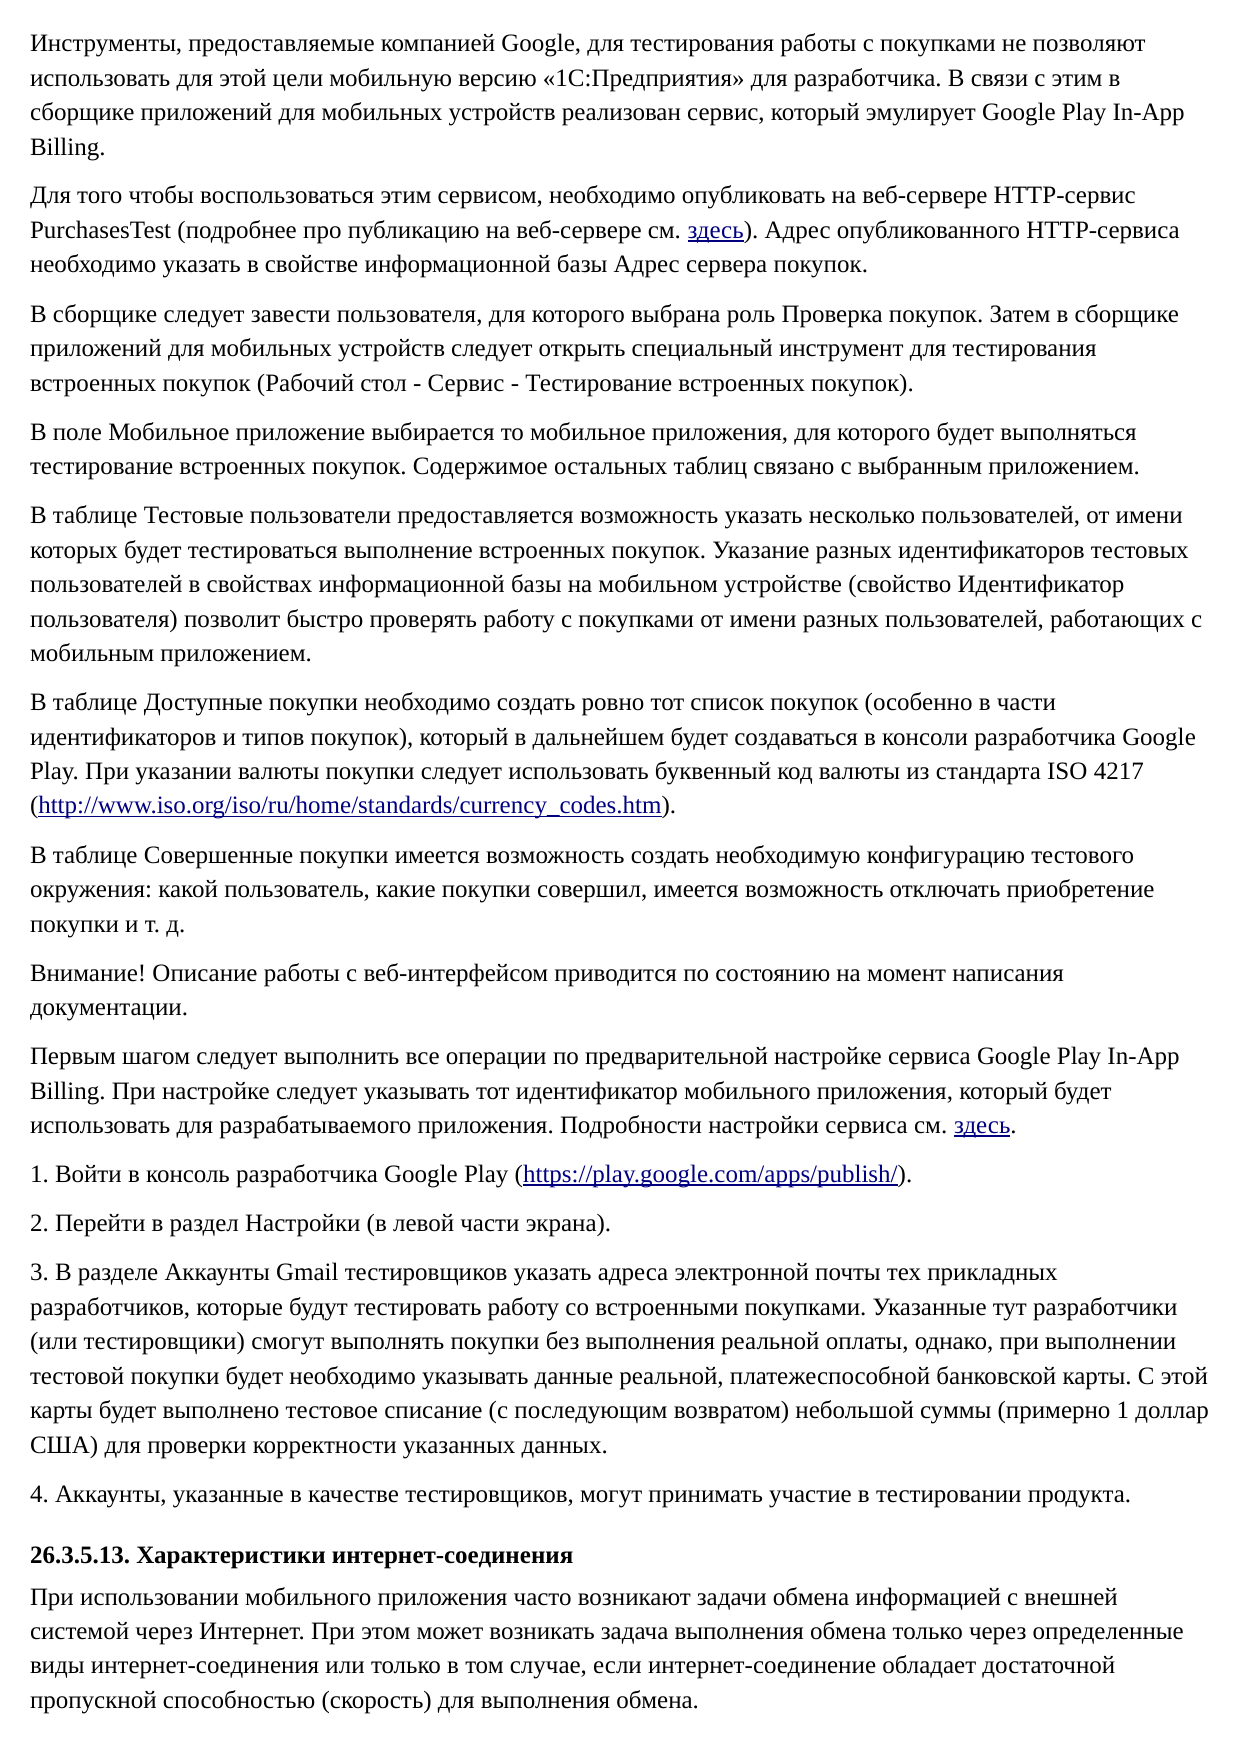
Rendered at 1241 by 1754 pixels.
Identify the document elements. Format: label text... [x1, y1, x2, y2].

text Для того чтобы воспользоваться этим сервисом, необходимо опубликовать на веб-сервере HTTP-сервис PurchasesTest (подробнее про публикацию на веб-сервере см. здесь). Адрес опубликованного HTTP-сервиса необходимо указать в свойстве информационной базы Адрес сервера покупок. [30, 181, 1211, 278]
text 2. Перейти в раздел Настройки (в левой части экрана). [30, 1208, 1211, 1237]
text В поле Мобильное приложение выбирается то мобильное приложения, для которого будет выполняться тестирование встроенных покупок. Содержимое остальных таблиц связано с выбранным приложением. [30, 417, 1211, 480]
subtitle 26.3.5.13. Характеристики интернет-соединения [30, 1540, 1211, 1569]
text В таблице Совершенные покупки имеется возможность создать необходимую конфигурацию тестового окружения: какой пользователь, какие покупки совершил, имеется возможность отключать приобретение покупки и т. д. [30, 840, 1211, 937]
text Внимание! Описание работы с веб-интерфейсом приводится по состоянию на момент написания документации. [30, 958, 1211, 1021]
text В сборщике следует завести пользователя, для которого выбрана роль Проверка покупок. Затем в сборщике приложений для мобильных устройств следует открыть специальный инструмент для тестирования встроенных покупок (Рабочий стол ‑ Сервис ‑ Тестирование встроенных покупок). [30, 299, 1211, 396]
text В таблице Тестовые пользователи предоставляется возможность указать несколько пользователей, от имени которых будет тестироваться выполнение встроенных покупок. Указание разных идентификаторов тестовых пользователей в свойствах информационной базы на мобильном устройстве (свойство Идентификатор пользователя) позволит быстро проверять работу с покупками от имени разных пользователей, работающих с мобильным приложением. [30, 500, 1211, 667]
text При использовании мобильного приложения часто возникают задачи обмена информацией с внешней системой через Интернет. При этом может возникать задача выполнения обмена только через определенные виды интернет-соединения или только в том случае, если интернет-соединение обладает достаточной пропускной способностью (скорость) для выполнения обмена. [30, 1582, 1211, 1714]
text 4. Аккаунты, указанные в качестве тестировщиков, могут принимать участие в тестировании продукта. [30, 1479, 1211, 1508]
text 1. Войти в консоль разработчика Google Play (https://play.google.com/apps/publish/). [30, 1159, 1211, 1188]
text В таблице Доступные покупки необходимо создать ровно тот список покупок (особенно в части идентификаторов и типов покупок), который в дальнейшем будет создаваться в консоли разработчика Google Play. При указании валюты покупки следует использовать буквенный код валюты из стандарта ISO 4217 (http://www.iso.org/iso/ru/home/standards/currency_codes.htm). [30, 687, 1211, 819]
text 3. В разделе Аккаунты Gmail тестировщиков указать адреса электронной почты тех прикладных разработчиков, которые будут тестировать работу со встроенными покупками. Указанные тут разработчики (или тестировщики) смогут выполнять покупки без выполнения реальной оплаты, однако, при выполнении тестовой покупки будет необходимо указывать данные реальной, платежеспособной банковской карты. С этой карты будет выполнено тестовое списание (с последующим возвратом) небольшой суммы (примерно 1 доллар США) для проверки корректности указанных данных. [30, 1257, 1211, 1458]
text Первым шагом следует выполнить все операции по предварительной настройке сервиса Google Play In-App Billing. При настройке следует указывать тот идентификатор мобильного приложения, который будет использовать для разрабатываемого приложения. Подробности настройки сервиса см. здесь. [30, 1041, 1211, 1139]
text Инструменты, предоставляемые компанией Google, для тестирования работы с покупками не позволяют использовать для этой цели мобильную версию «1С:Предприятия» для разработчика. В связи с этим в сборщике приложений для мобильных устройств реализован сервис, который эмулирует Google Play In-App Billing. [30, 28, 1211, 160]
